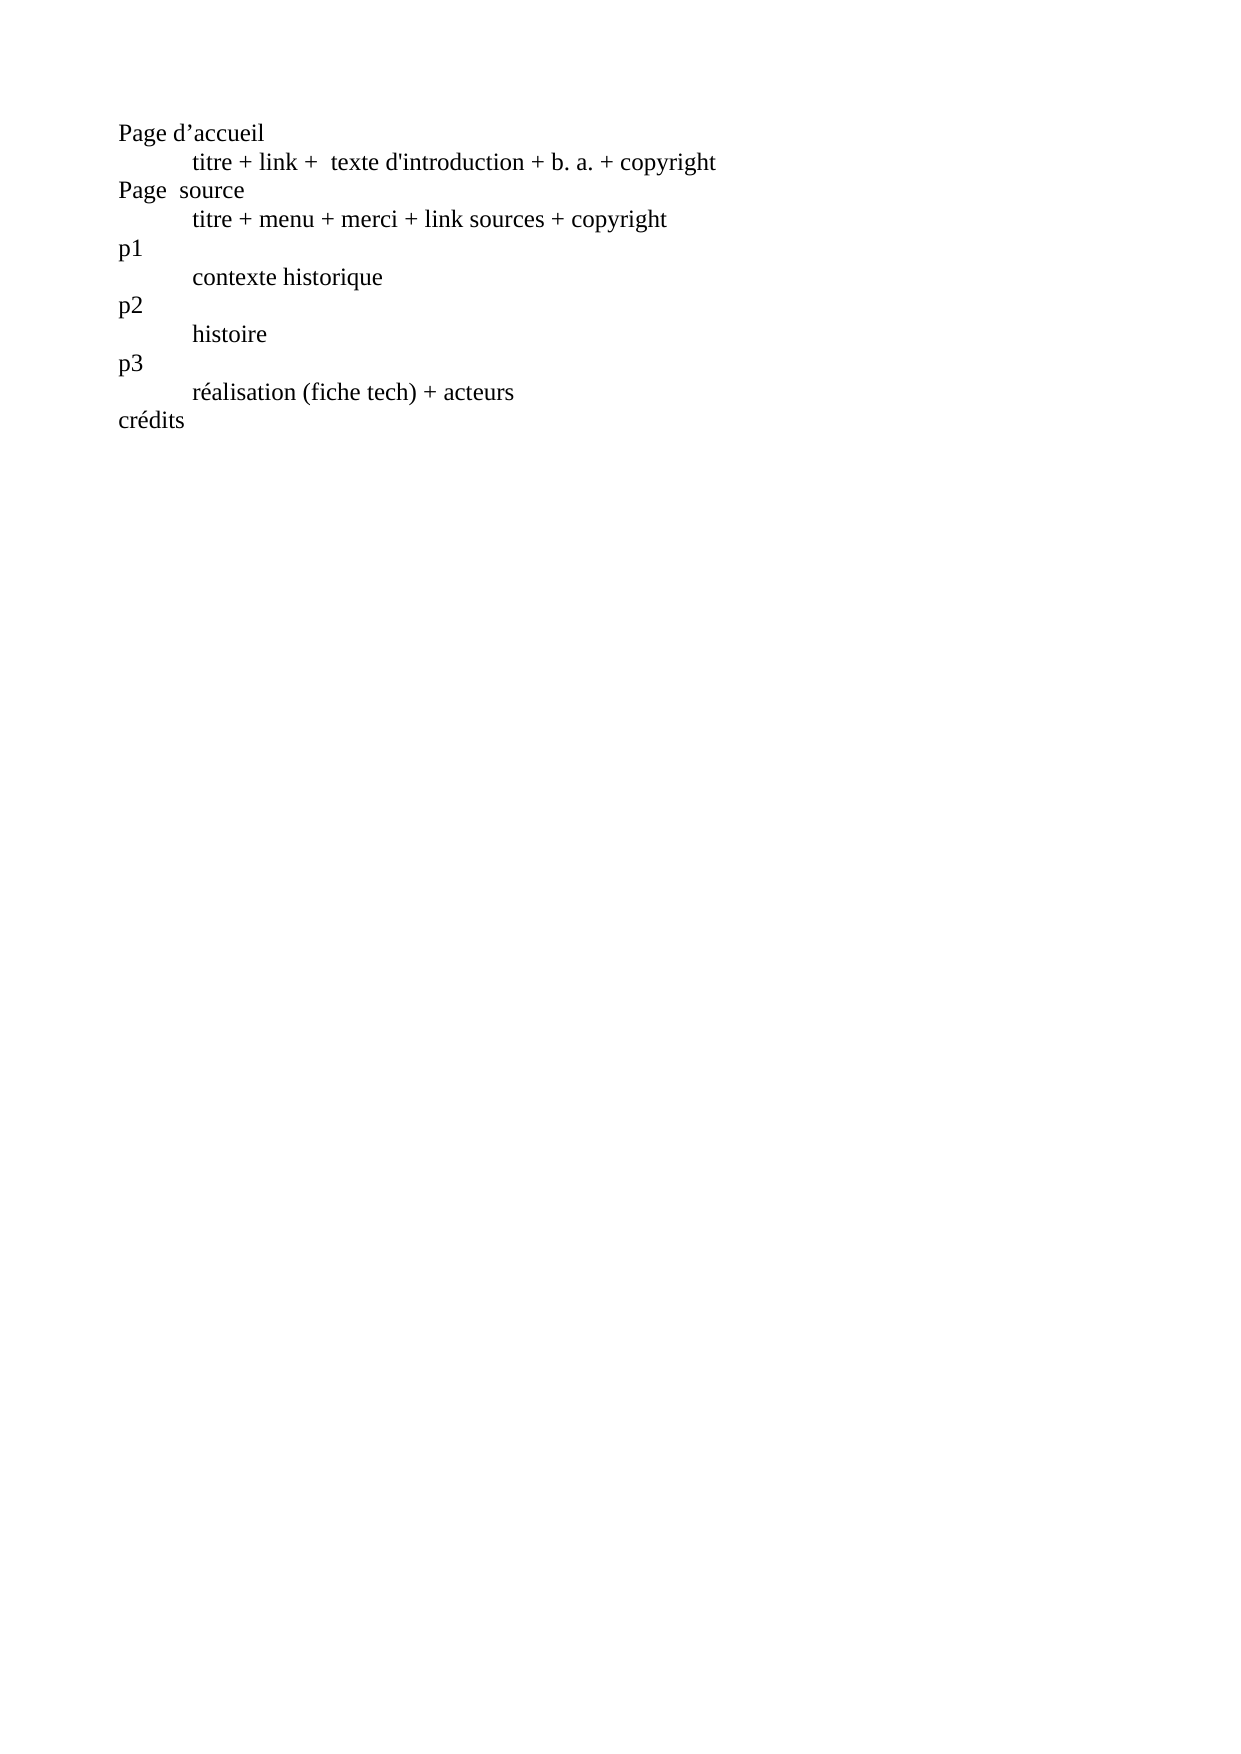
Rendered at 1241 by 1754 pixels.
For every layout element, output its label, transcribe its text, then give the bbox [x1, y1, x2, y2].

text histoire [118, 319, 1122, 348]
text p1 [118, 233, 1122, 262]
text crédits [118, 406, 1122, 434]
text titre + link + texte d'introduction + b. a. + copyright [118, 147, 1122, 176]
text Page source [118, 176, 1122, 204]
text titre + menu + merci + link sources + copyright [118, 204, 1122, 233]
text réalisation (fiche tech) + acteurs [118, 377, 1122, 406]
text p2 [118, 291, 1122, 319]
text p3 [118, 348, 1122, 377]
text contexte historique [118, 262, 1122, 291]
text ­ [118, 434, 1122, 463]
text Page d’accueil [118, 118, 1122, 147]
